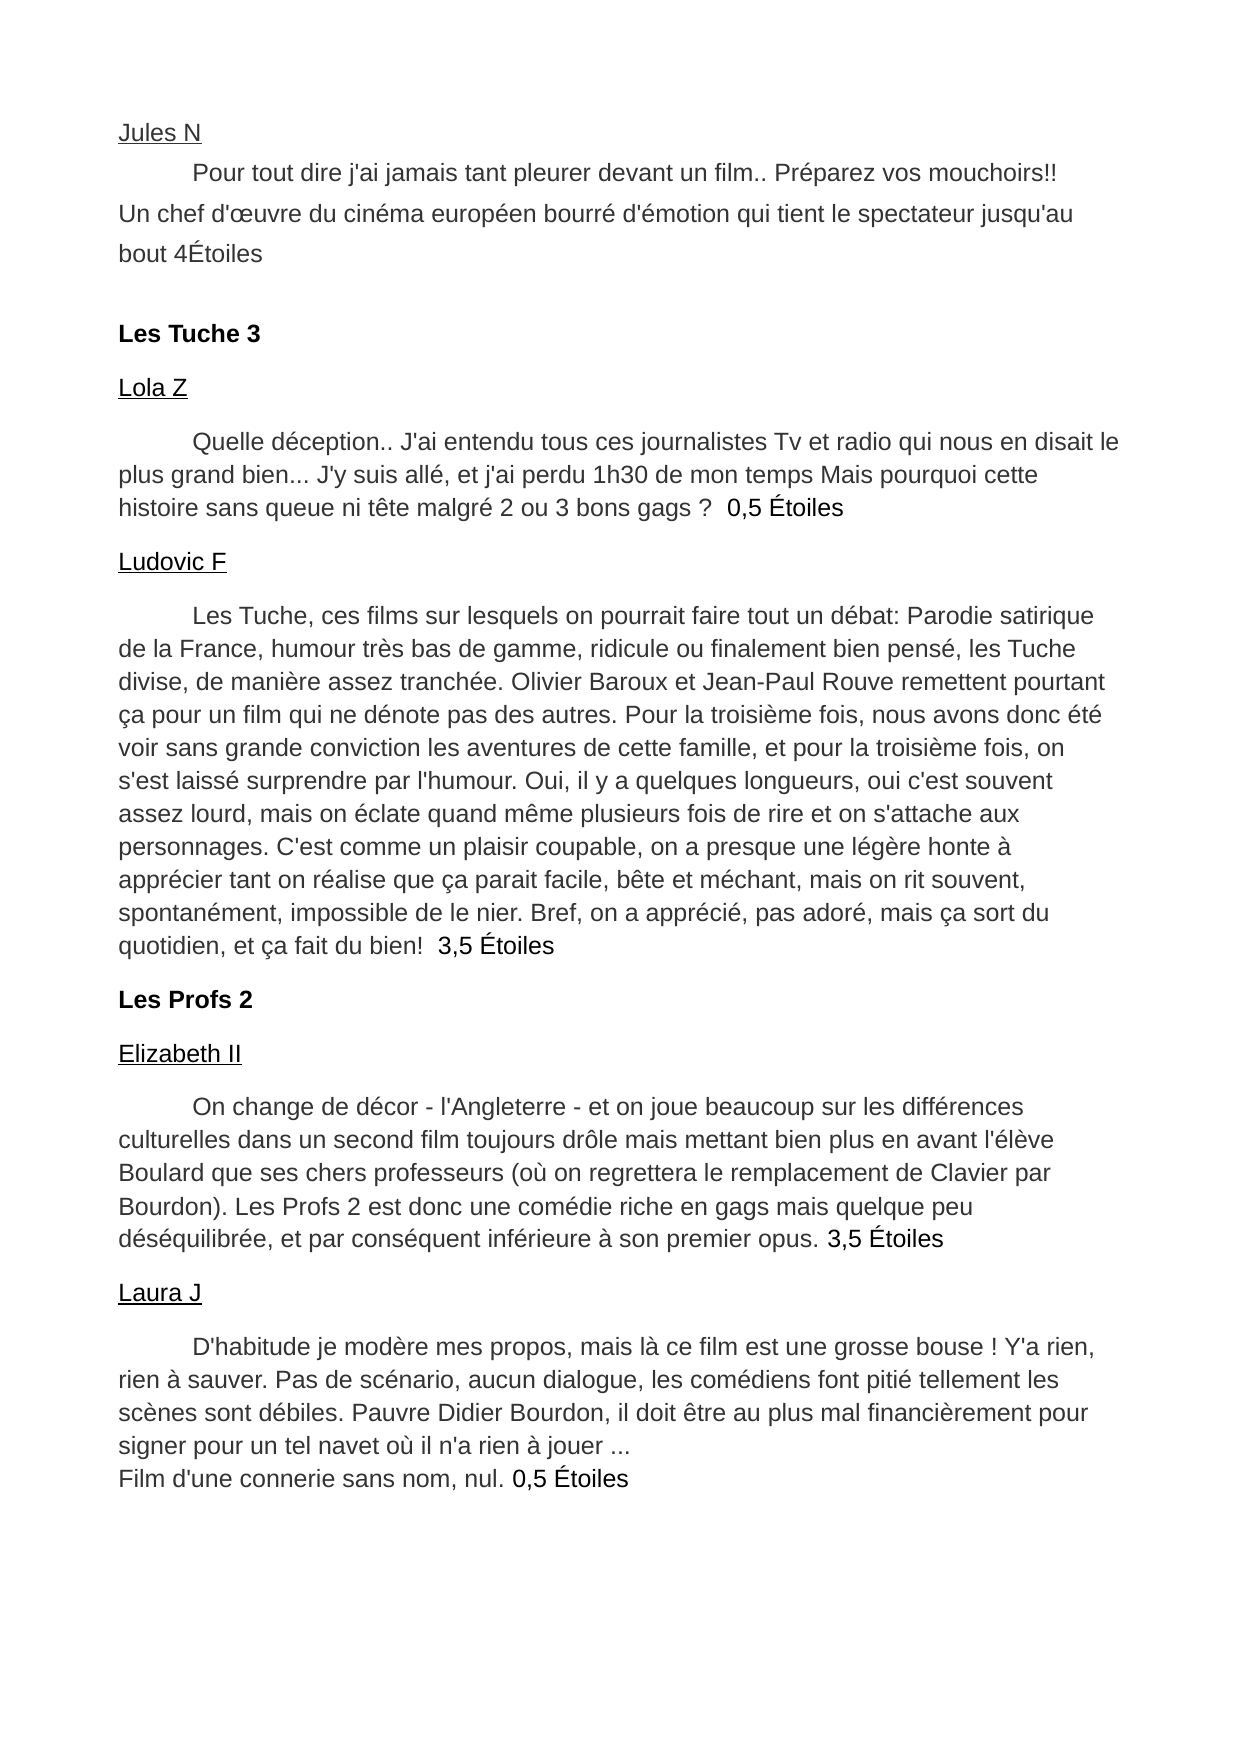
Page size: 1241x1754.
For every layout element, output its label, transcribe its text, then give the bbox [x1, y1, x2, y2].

text Laura J [118, 1278, 1122, 1307]
text On change de décor - l'Angleterre - et on joue beaucoup sur les différences culturelles dans un second film toujours drôle mais mettant bien plus en avant l'élève Boulard que ses chers professeurs (où on regrettera le remplacement de Clavier par Bourdon). Les Profs 2 est donc une comédie riche en gags mais quelque peu déséquilibrée, et par conséquent inférieure à son premier opus. 3,5 Étoiles [118, 1092, 1122, 1253]
text D'habitude je modère mes propos, mais là ce film est une grosse bouse ! Y'a rien, rien à sauver. Pas de scénario, aucun dialogue, les comédiens font pitié tellement les scènes sont débiles. Pauvre Didier Bourdon, il doit être au plus mal financièrement pour signer pour un tel navet où il n'a rien à jouer ... Film d'une connerie sans nom, nul. 0,5 Étoiles [118, 1332, 1122, 1493]
text Les Tuche, ces films sur lesquels on pourrait faire tout un débat: Parodie satirique de la France, humour très bas de gamme, ridicule ou finalement bien pensé, les Tuche divise, de manière assez tranchée. Olivier Baroux et Jean-Paul Rouve remettent pourtant ça pour un film qui ne dénote pas des autres. Pour la troisième fois, nous avons donc été voir sans grande conviction les aventures de cette famille, et pour la troisième fois, on s'est laissé surprendre par l'humour. Oui, il y a quelques longueurs, oui c'est souvent assez lourd, mais on éclate quand même plusieurs fois de rire et on s'attache aux personnages. C'est comme un plaisir coupable, on a presque une légère honte à apprécier tant on réalise que ça parait facile, bête et méchant, mais on rit souvent, spontanément, impossible de le nier. Bref, on a apprécié, pas adoré, mais ça sort du quotidien, et ça fait du bien! 3,5 Étoiles [118, 601, 1122, 959]
text Lola Z [118, 373, 1122, 402]
text Les Profs 2 [118, 985, 1122, 1013]
text Jules N [118, 118, 1122, 147]
text Pour tout dire j'ai jamais tant pleurer devant un film.. Préparez vos mouchoirs!! Un chef d'œuvre du cinéma européen bourré d'émotion qui tient le spectateur jusqu'au bout 4Étoiles [118, 158, 1122, 267]
text Les Tuche 3 [118, 319, 1122, 348]
text Elizabeth II [118, 1038, 1122, 1067]
text Ludovic F [118, 547, 1122, 576]
text Quelle déception.. J'ai entendu tous ces journalistes Tv et radio qui nous en disait le plus grand bien... J'y suis allé, et j'ai perdu 1h30 de mon temps Mais pourquoi cette histoire sans queue ni tête malgré 2 ou 3 bons gags ? 0,5 Étoiles [118, 427, 1122, 522]
